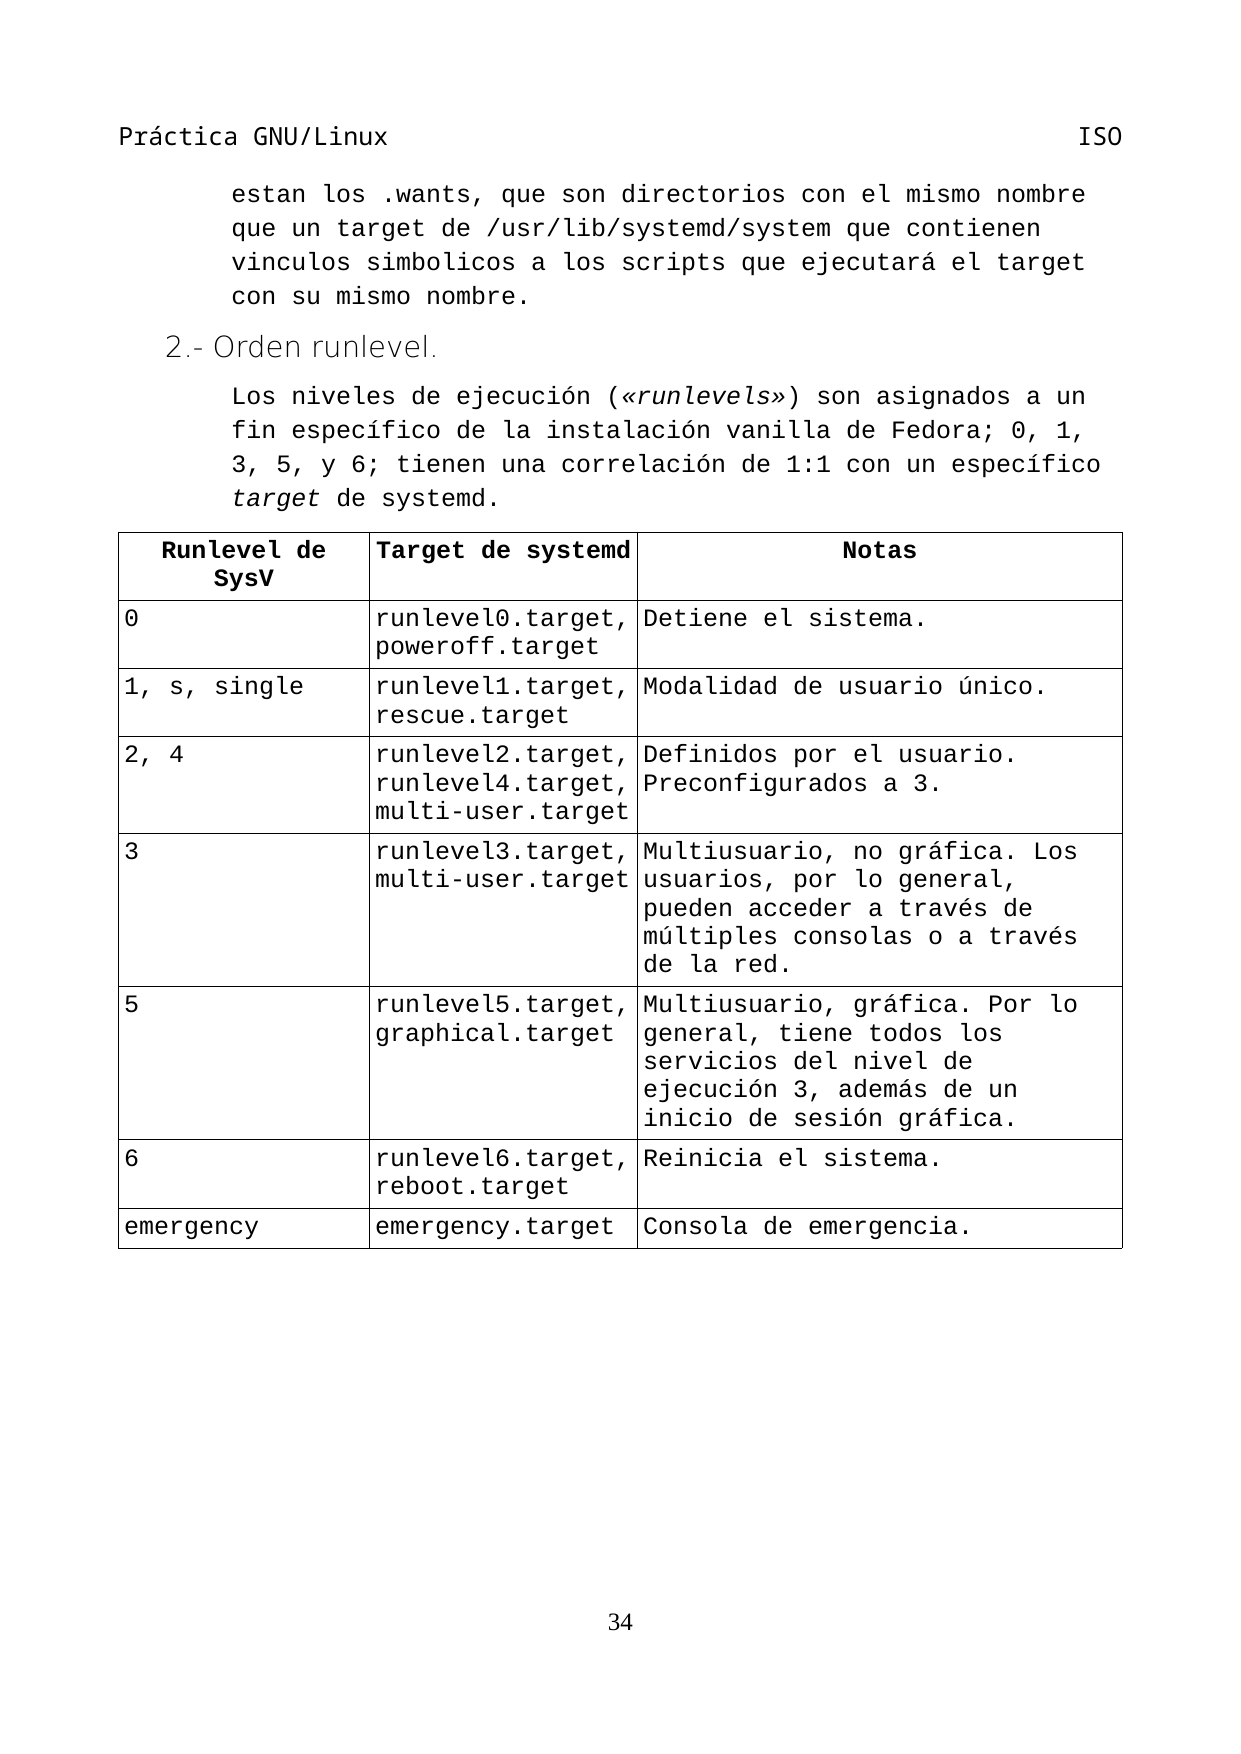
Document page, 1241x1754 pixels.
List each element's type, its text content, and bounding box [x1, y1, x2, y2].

table_cell 1, s, single [119, 669, 369, 736]
table_cell Modalidad de usuario único. [638, 669, 1122, 736]
table_cell Definidos por el usuario. Preconfigurados a 3. [638, 737, 1122, 833]
text Los niveles de ejecución («runlevels») son asignados a un fin específico de la instalación vanilla de Fedora; 0, 1, 3, 5, y 6; tienen una correlación de 1:1 con un específico target de systemd. [231, 383, 1122, 513]
table_cell runlevel1.target, rescue.target [370, 669, 637, 736]
table_cell runlevel3.target, multi-user.target [370, 834, 637, 986]
list Orden runlevel. [156, 330, 1122, 364]
table_cell Detiene el sistema. [638, 601, 1122, 668]
table_header Target de systemd [370, 533, 637, 600]
table_cell Multiusuario, no gráfica. Los usuarios, por lo general, pueden acceder a través de múltiples consolas o a través de la red. [638, 834, 1122, 986]
table_cell runlevel6.target, reboot.target [370, 1140, 637, 1207]
table_cell runlevel0.target, poweroff.target [370, 601, 637, 668]
table_cell Consola de emergencia. [638, 1209, 1122, 1247]
table_header Notas [638, 533, 1122, 600]
table_cell Reinicia el sistema. [638, 1140, 1122, 1207]
table_cell Multiusuario, gráfica. Por lo general, tiene todos los servicios del nivel de ejecución 3, además de un inicio de sesión gráfica. [638, 987, 1122, 1139]
table_header Runlevel de SysV [119, 533, 369, 600]
table_cell 3 [119, 834, 369, 986]
table_cell runlevel5.target, graphical.target [370, 987, 637, 1139]
table_cell emergency [119, 1209, 369, 1247]
table_cell runlevel2.target, runlevel4.target, multi-user.target [370, 737, 637, 833]
table_cell 5 [119, 987, 369, 1139]
table_cell emergency.target [370, 1209, 637, 1247]
table_cell 2, 4 [119, 737, 369, 833]
table_cell 6 [119, 1140, 369, 1207]
table_cell 0 [119, 601, 369, 668]
text estan los .wants, que son directorios con el mismo nombre que un target de /usr/lib/systemd/system que contienen vinculos simbolicos a los scripts que ejecutará el target con su mismo nombre. [231, 182, 1122, 312]
